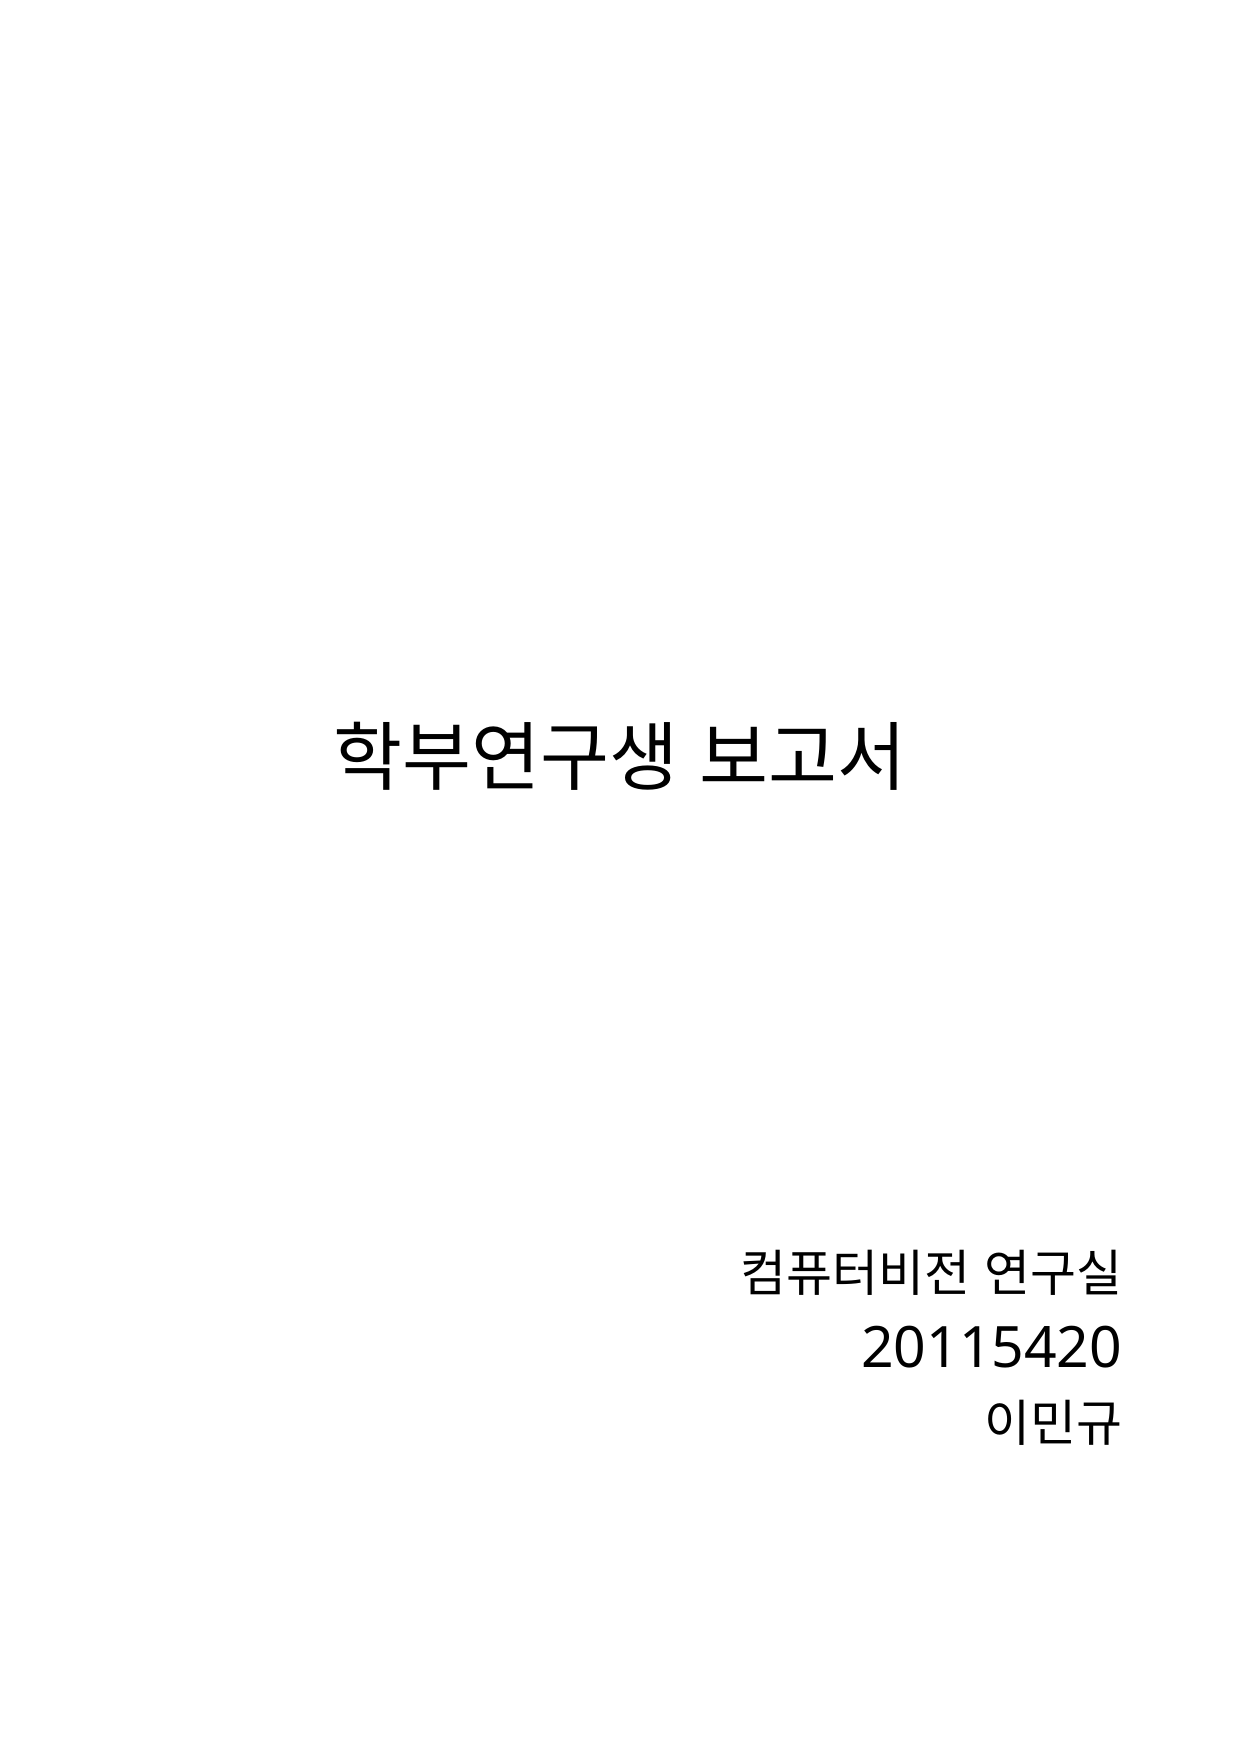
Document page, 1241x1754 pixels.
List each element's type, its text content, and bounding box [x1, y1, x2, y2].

text 20115420 [118, 1306, 1122, 1384]
text 컴퓨터비전 연구실 [118, 1233, 1122, 1306]
text 학부연구생 보고서 [118, 697, 1122, 806]
text 이민규 [118, 1384, 1122, 1456]
